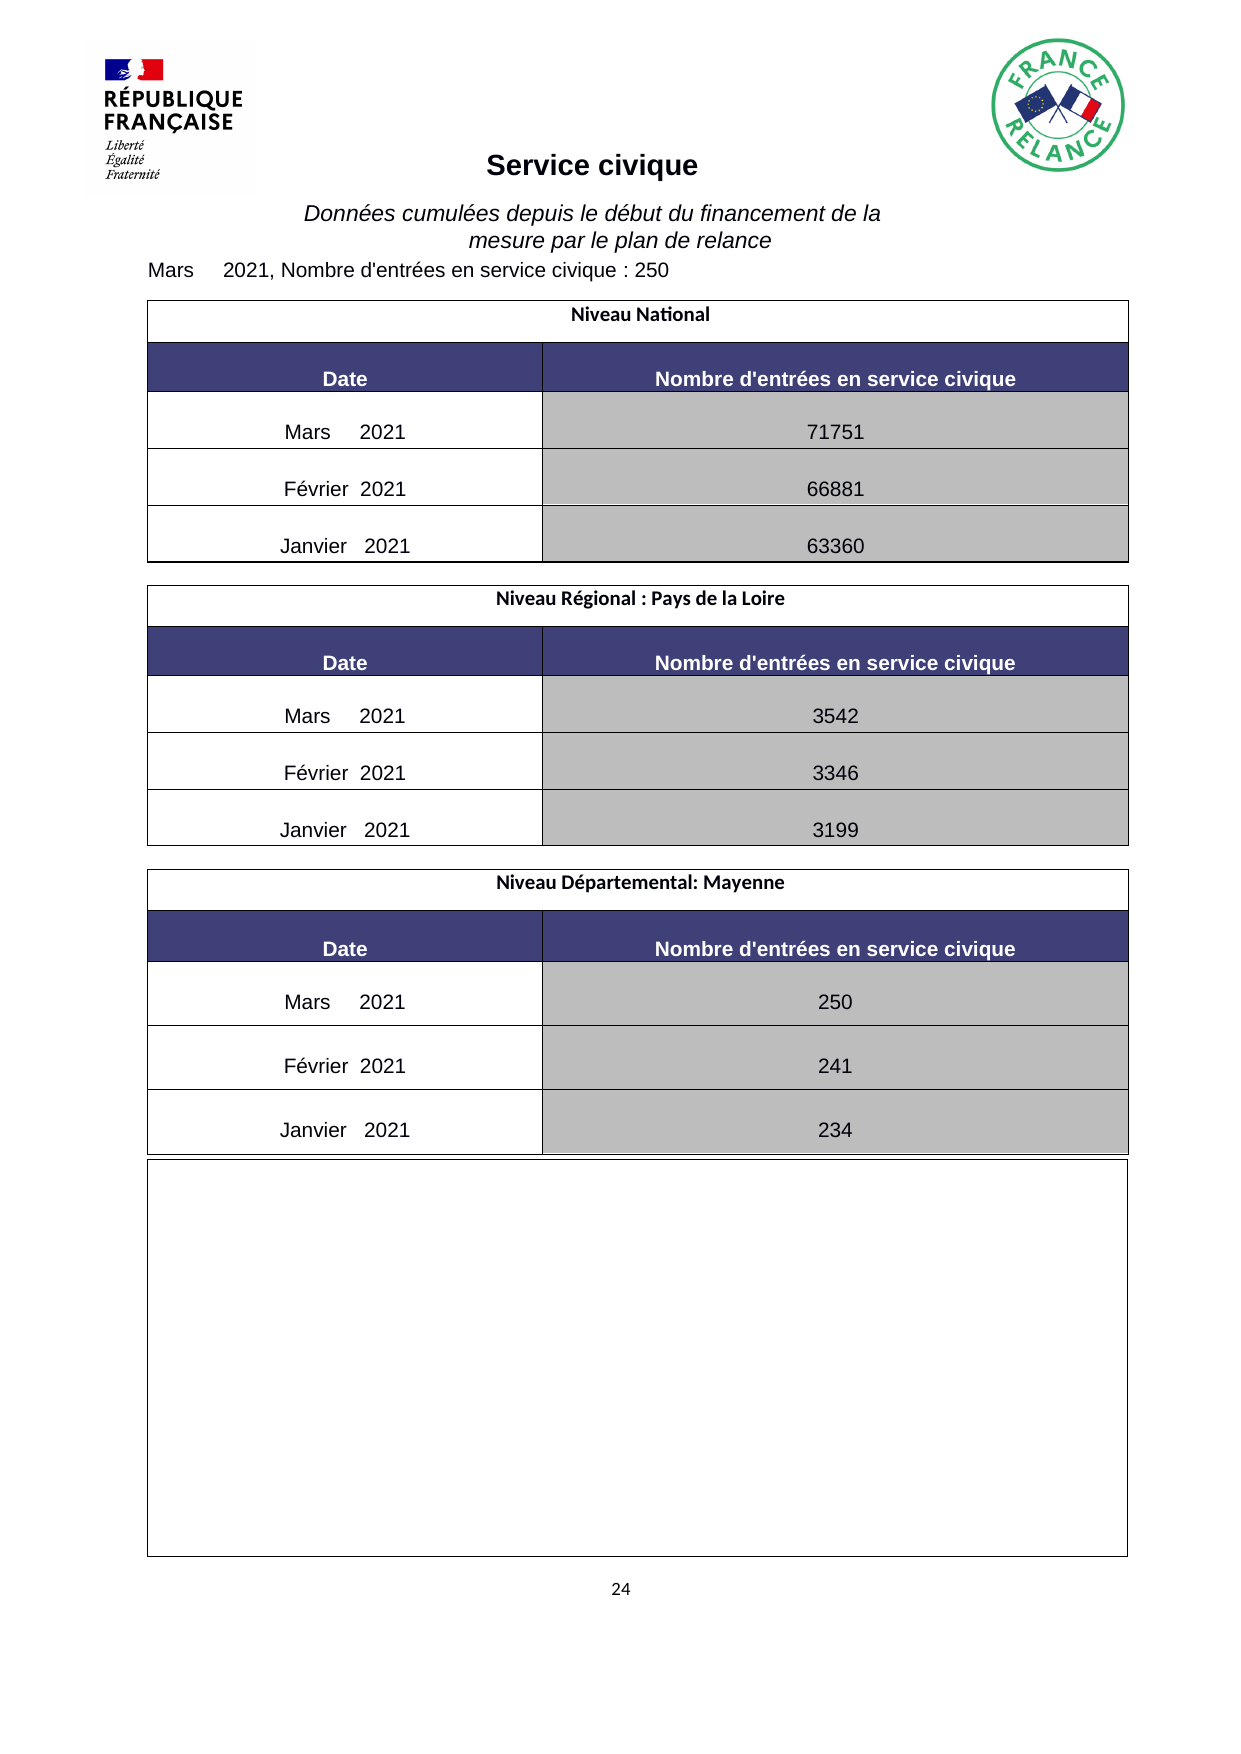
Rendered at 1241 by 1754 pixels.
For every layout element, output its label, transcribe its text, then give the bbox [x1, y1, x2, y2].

table_cell Janvier 2021 [148, 1090, 542, 1153]
table_cell Février 2021 [148, 733, 542, 789]
table_cell Mars 2021 [148, 392, 542, 448]
text Mars 2021, Nombre d'entrées en service civique : 250 [148, 258, 1093, 282]
text Données cumulées depuis le début du financement de la mesure par le plan de relance [148, 200, 1093, 253]
table_cell 234 [543, 1090, 1128, 1153]
picture [84, 39, 263, 200]
table_cell Nombre d'entrées en service civique [543, 343, 1128, 391]
table_cell Janvier 2021 [148, 790, 542, 845]
table_cell Nombre d'entrées en service civique [543, 627, 1128, 675]
table_header Niveau National [148, 301, 1128, 342]
table_cell 3346 [543, 733, 1128, 789]
table_cell 3542 [543, 676, 1128, 732]
table_cell 241 [543, 1026, 1128, 1089]
table_cell Janvier 2021 [148, 506, 542, 561]
table_cell Février 2021 [148, 449, 542, 504]
table_header Niveau Départemental: Mayenne [148, 870, 1128, 910]
table_cell Date [148, 911, 542, 961]
table_cell Date [148, 627, 542, 675]
table_cell Mars 2021 [148, 676, 542, 732]
table_cell Date [148, 343, 542, 391]
table_header Niveau Régional : Pays de la Loire [148, 586, 1128, 626]
table_cell 71751 [543, 392, 1128, 448]
text 24 [0, 1577, 1238, 1600]
table_cell Février 2021 [148, 1026, 542, 1089]
table_cell 66881 [543, 449, 1128, 504]
text Service civique [263, 148, 926, 181]
table_cell 3199 [543, 790, 1128, 845]
table_cell Nombre d'entrées en service civique [543, 911, 1128, 961]
table_cell Mars 2021 [148, 962, 542, 1025]
table_cell 250 [543, 962, 1128, 1025]
picture [926, 17, 1189, 185]
table_cell 63360 [543, 506, 1128, 561]
